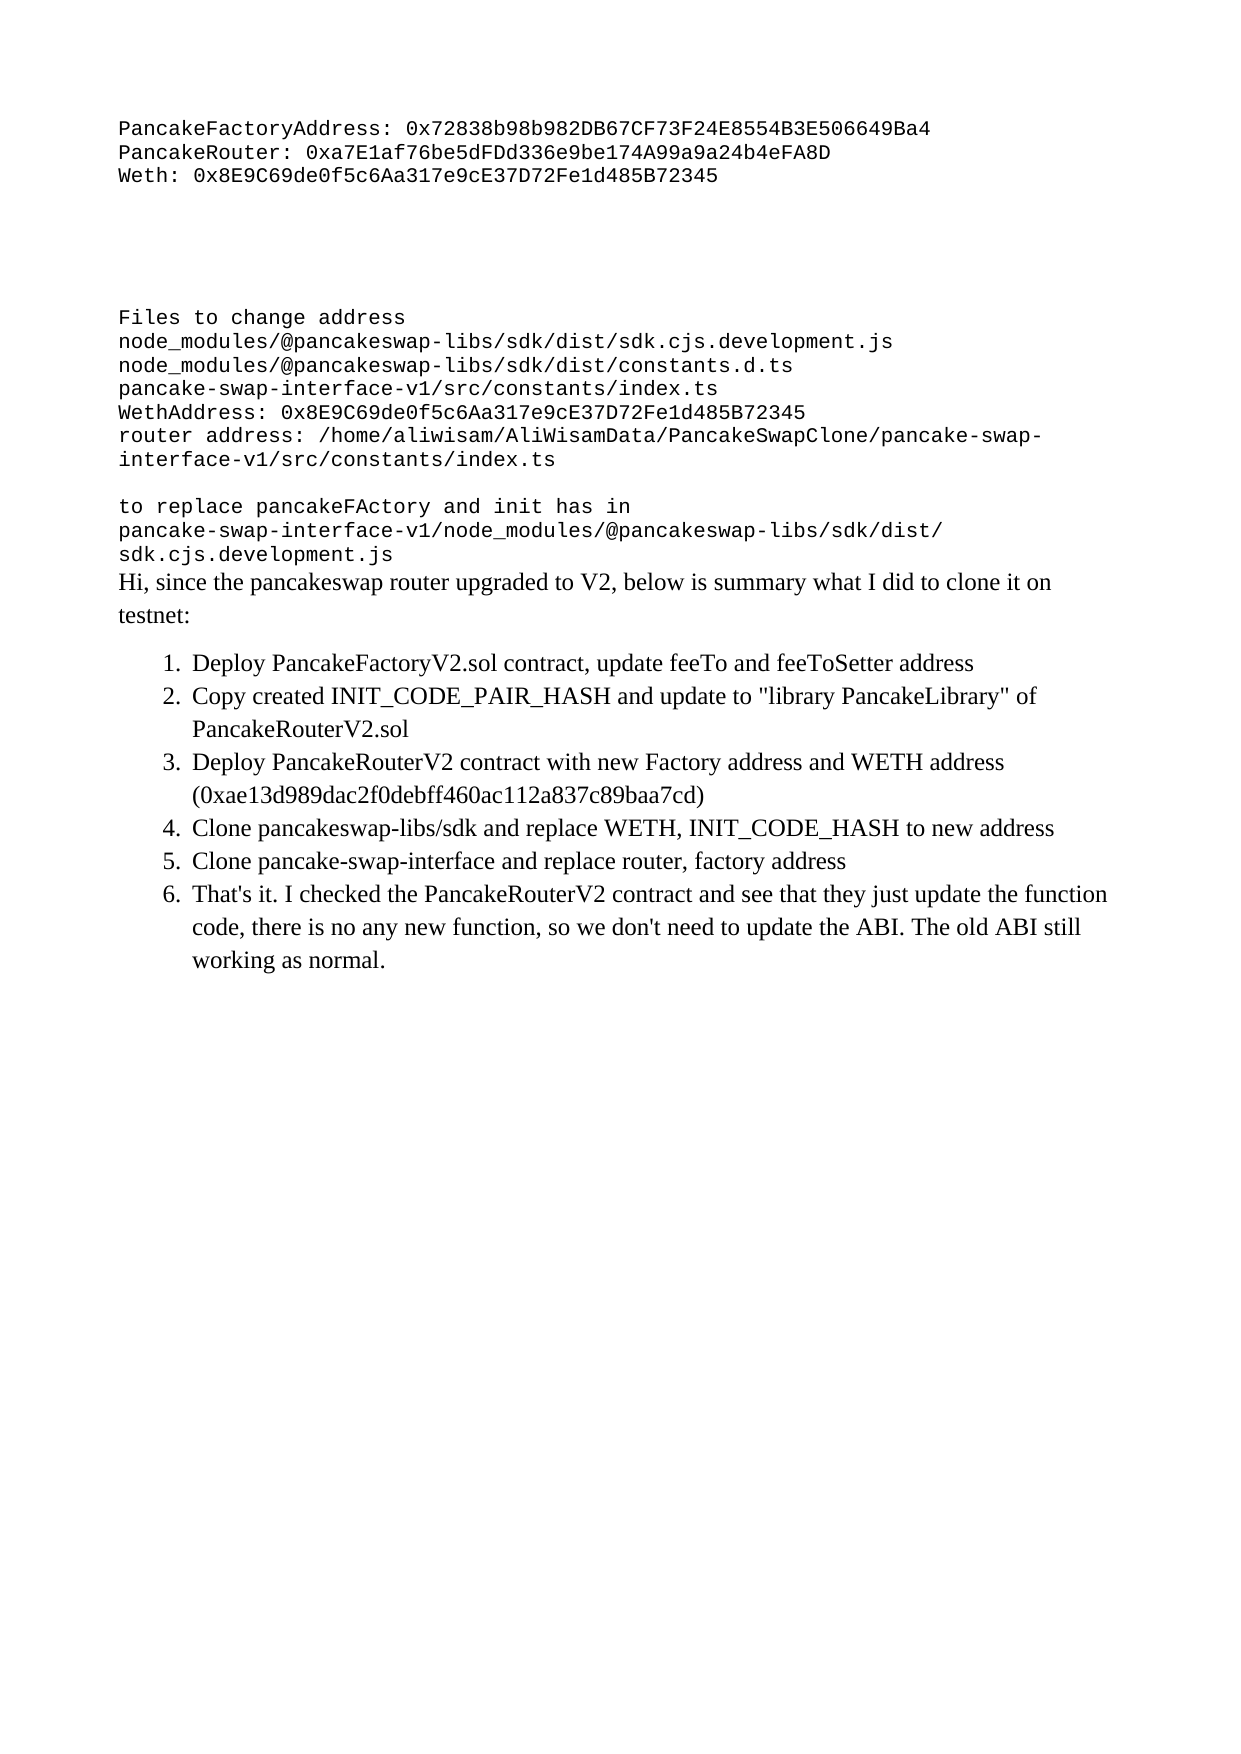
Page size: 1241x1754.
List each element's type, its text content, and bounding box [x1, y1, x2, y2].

list Deploy PancakeFactoryV2.sol contract, update feeTo and feeToSetter address [162, 648, 1122, 677]
text node_modules/@pancakeswap-libs/sdk/dist/constants.d.ts pancake-swap-interface-v1/src/constants/index.ts WethAddress: 0x8E9C69de0f5c6Aa317e9cE37D72Fe1d485B72345 [118, 354, 1122, 426]
text router address: /home/aliwisam/AliWisamData/PancakeSwapClone/pancake-swap-interface-v1/src/constants/index.ts [118, 426, 1122, 473]
list Clone pancake-swap-interface and replace router, factory address [162, 846, 1122, 875]
text PancakeRouter: 0xa7E1af76be5dFDd336e9be174A99a9a24b4eFA8D [118, 142, 1122, 165]
text Hi, since the pancakeswap router upgraded to V2, below is summary what I did to clone it on testnet: [118, 567, 1122, 629]
text Weth: 0x8E9C69de0f5c6Aa317e9cE37D72Fe1d485B72345 [118, 165, 1122, 189]
text PancakeFactoryAddress: 0x72838b98b982DB67CF73F24E8554B3E506649Ba4 [118, 118, 1122, 142]
list Clone pancakeswap-libs/sdk and replace WETH, INIT_CODE_HASH to new address [162, 813, 1122, 842]
text to replace pancakeFActory and init has in pancake-swap-interface-v1/node_modules/@pancakeswap-libs/sdk/dist/sdk.cjs.development.js [118, 496, 1122, 567]
list Copy created INIT_CODE_PAIR_HASH and update to "library PancakeLibrary" of PancakeRouterV2.sol [162, 681, 1122, 743]
list Deploy PancakeRouterV2 contract with new Factory address and WETH address (0xae13d989dac2f0debff460ac112a837c89baa7cd) [162, 747, 1122, 809]
text Files to change address [118, 307, 1122, 331]
text node_modules/@pancakeswap-libs/sdk/dist/sdk.cjs.development.js [118, 331, 1122, 354]
list That's it. I checked the PancakeRouterV2 contract and see that they just update the function code, there is no any new function, so we don't need to update the ABI. The old ABI still working as normal. [162, 879, 1122, 974]
